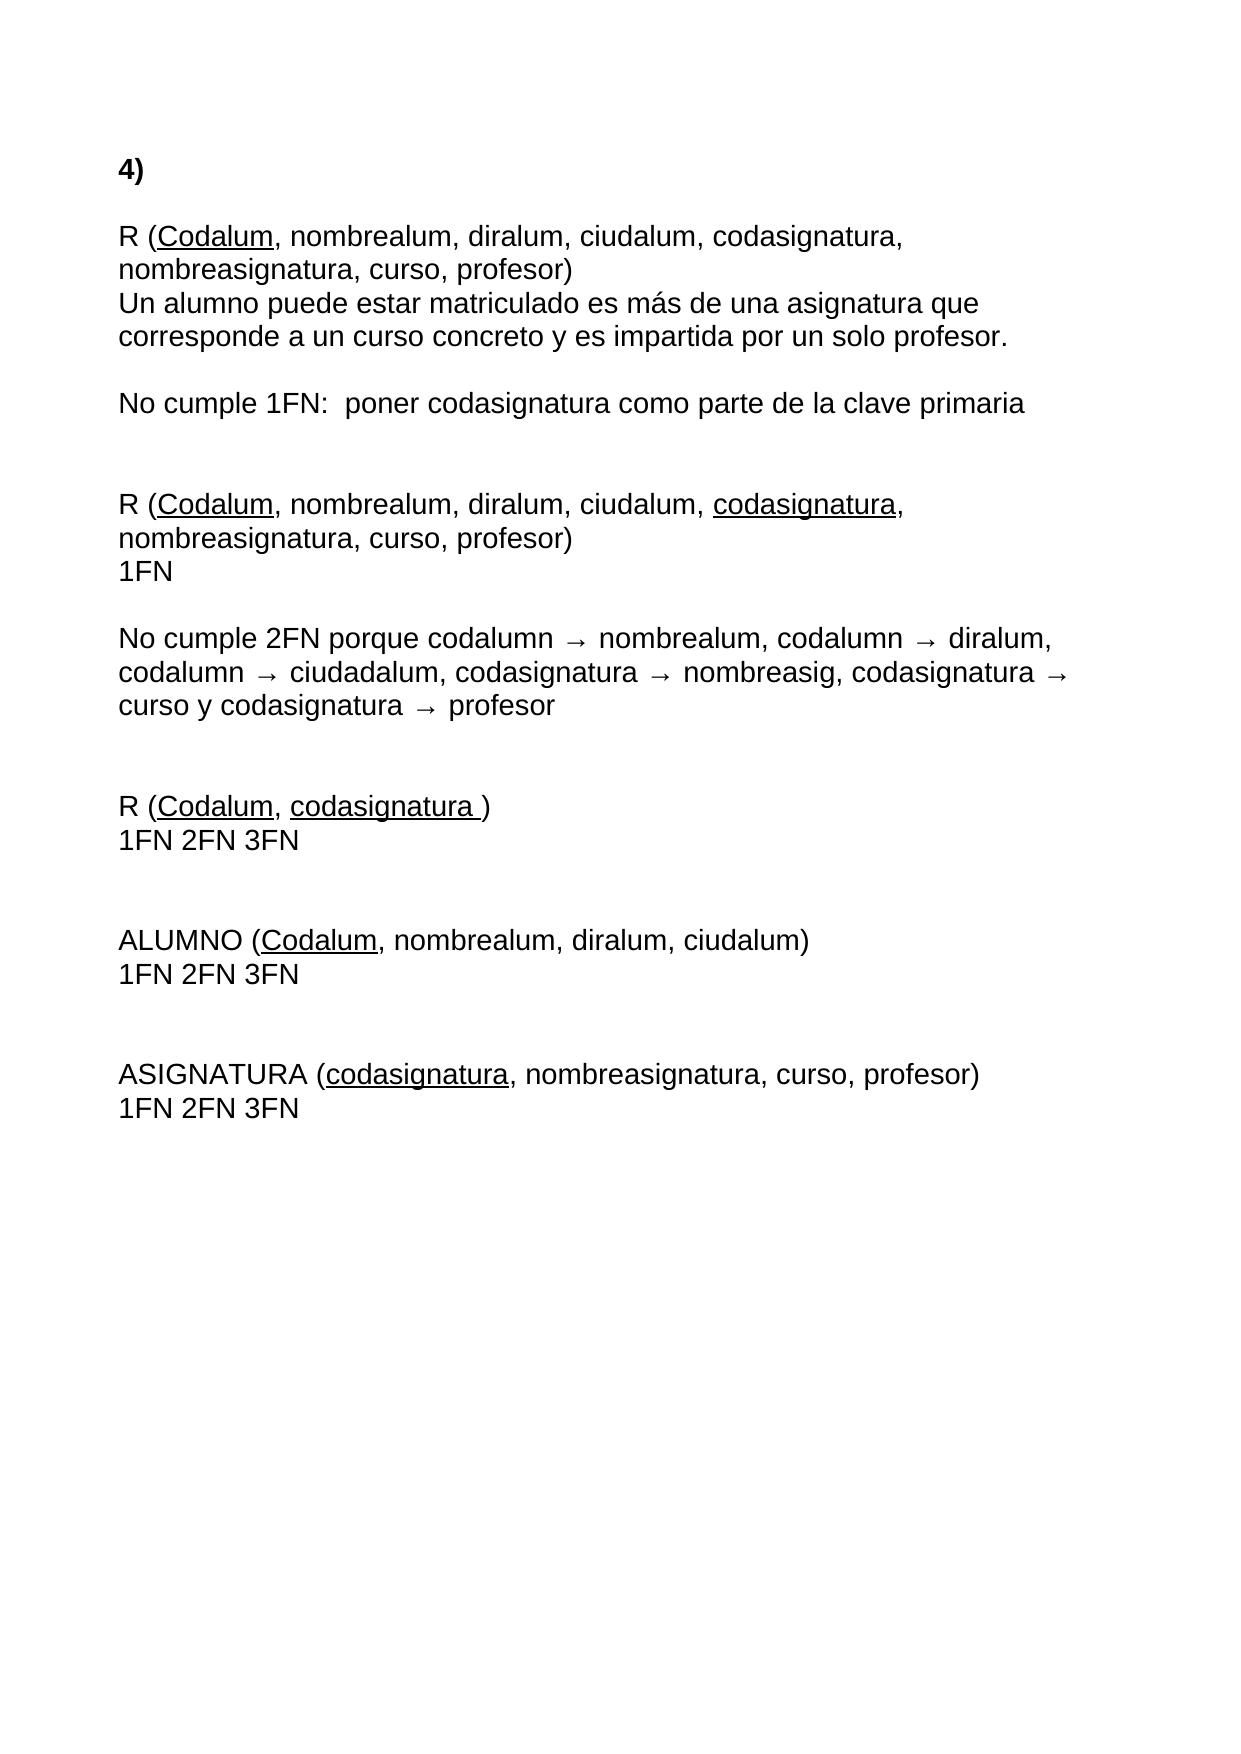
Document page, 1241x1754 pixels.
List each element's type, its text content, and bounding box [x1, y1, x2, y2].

text 1FN 2FN 3FN [118, 957, 1122, 990]
text R (Codalum, nombrealum, diralum, ciudalum, codasignatura, nombreasignatura, curso, profesor) [118, 487, 1122, 554]
text Un alumno puede estar matriculado es más de una asignatura que corresponde a un curso concreto y es impartida por un solo profesor. [118, 286, 1122, 353]
text No cumple 1FN: poner codasignatura como parte de la clave primaria [118, 386, 1122, 420]
text R (Codalum, codasignatura ) [118, 789, 1122, 822]
text 1FN [118, 554, 1122, 588]
text 4) [118, 152, 1122, 185]
text ALUMNO (Codalum, nombrealum, diralum, ciudalum) [118, 923, 1122, 957]
text No cumple 2FN porque codalumn → nombrealum, codalumn → diralum, codalumn → ciudadalum, codasignatura → nombreasig, codasignatura → curso y codasignatura → profesor [118, 621, 1122, 722]
text R (Codalum, nombrealum, diralum, ciudalum, codasignatura, nombreasignatura, curso, profesor) [118, 219, 1122, 286]
text ASIGNATURA (codasignatura, nombreasignatura, curso, profesor) [118, 1057, 1122, 1091]
text 1FN 2FN 3FN [118, 822, 1122, 856]
text 1FN 2FN 3FN [118, 1091, 1122, 1124]
